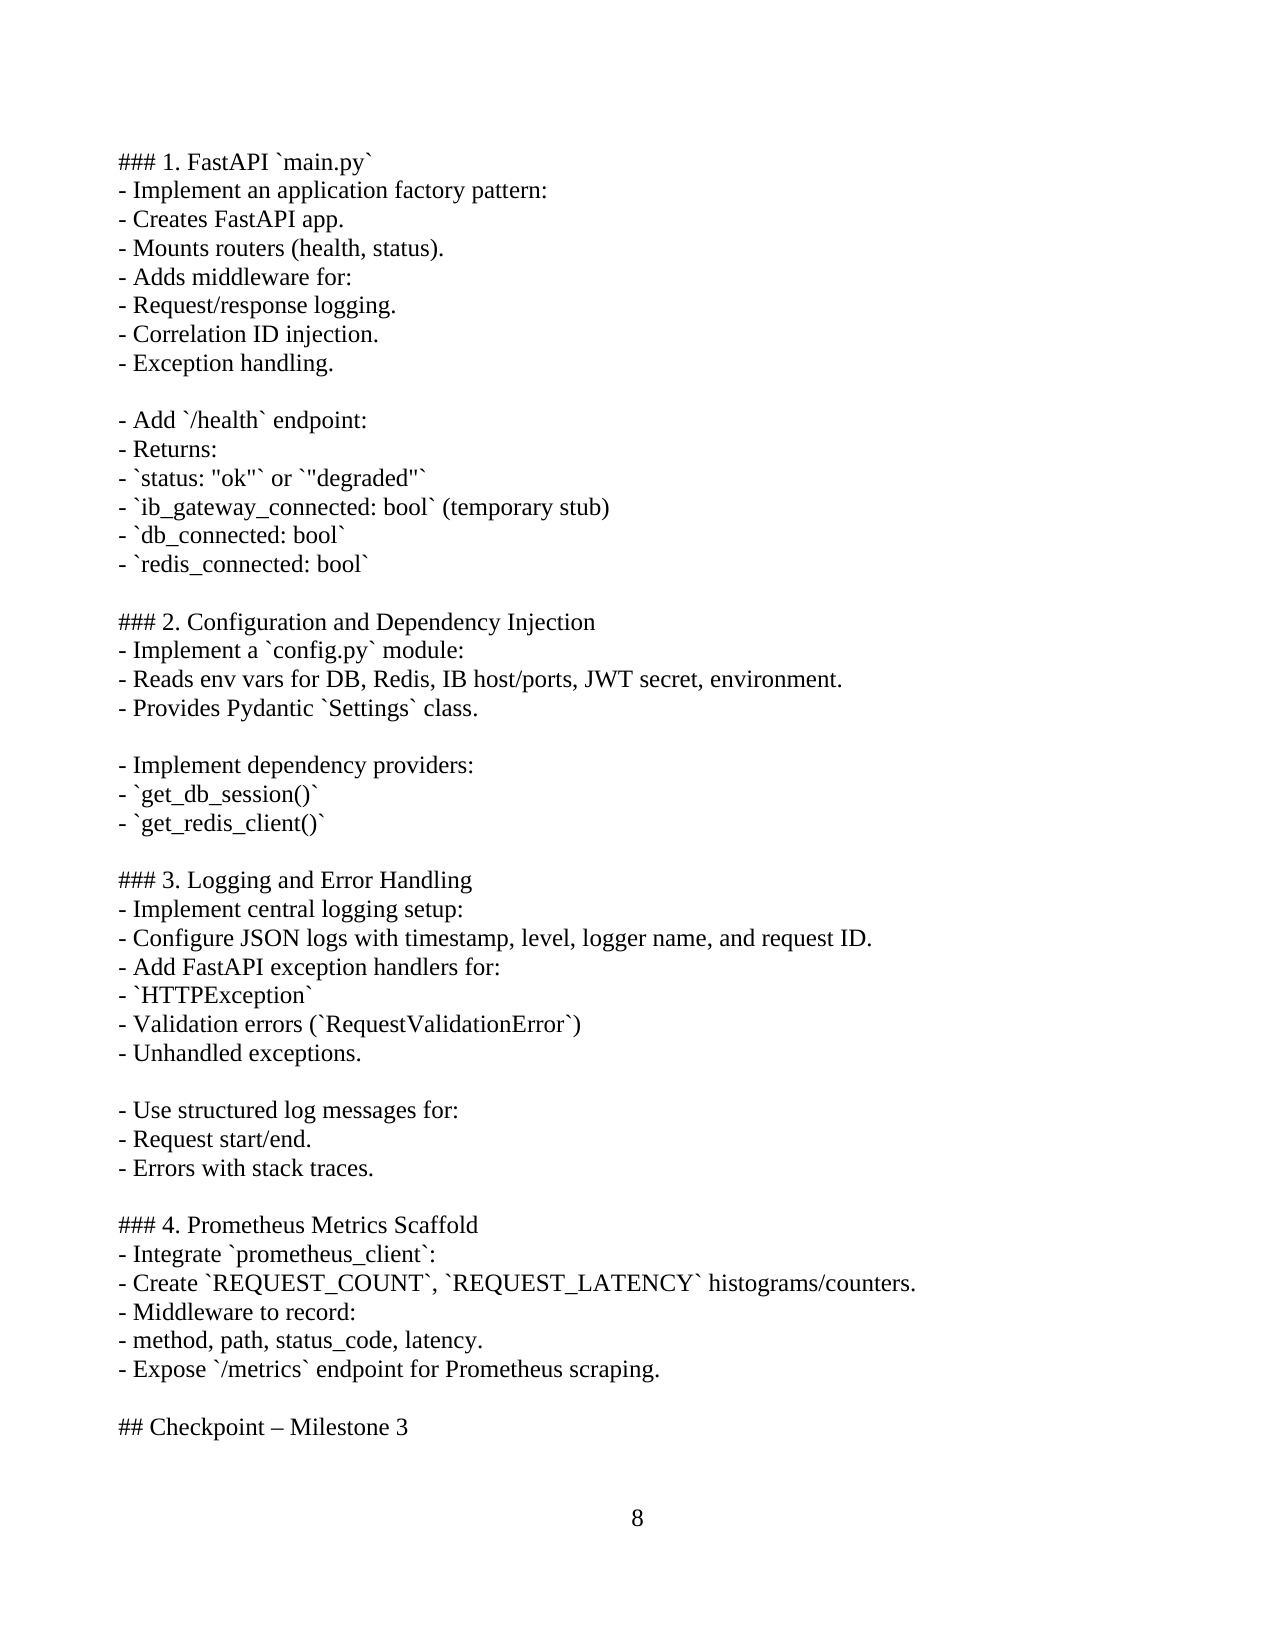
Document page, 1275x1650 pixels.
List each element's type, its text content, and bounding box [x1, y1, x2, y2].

text - `ib_gateway_connected: bool` (temporary stub) [118, 492, 1157, 521]
text - Reads env vars for DB, Redis, IB host/ports, JWT secret, environment. [118, 664, 1157, 693]
text ### 3. Logging and Error Handling [118, 866, 1157, 894]
text - Implement a `config.py` module: [118, 636, 1157, 664]
text - Errors with stack traces. [118, 1153, 1157, 1182]
text - Implement dependency providers: [118, 751, 1157, 779]
text - Add FastAPI exception handlers for: [118, 952, 1157, 981]
text - Middleware to record: [118, 1297, 1157, 1326]
text - Adds middleware for: [118, 262, 1157, 291]
text - Create `REQUEST_COUNT`, `REQUEST_LATENCY` histograms/counters. [118, 1268, 1157, 1297]
text - Provides Pydantic `Settings` class. [118, 693, 1157, 722]
text - Configure JSON logs with timestamp, level, logger name, and request ID. [118, 923, 1157, 952]
text ### 4. Prometheus Metrics Scaffold [118, 1211, 1157, 1239]
text - Creates FastAPI app. [118, 204, 1157, 233]
text - Use structured log messages for: [118, 1096, 1157, 1124]
text - Request start/end. [118, 1124, 1157, 1153]
text ## Checkpoint – Milestone 3 [118, 1412, 1157, 1441]
text - Validation errors (`RequestValidationError`) [118, 1009, 1157, 1038]
text - `get_db_session()` [118, 779, 1157, 808]
text ### 1. FastAPI `main.py` [118, 147, 1157, 176]
text - Expose `/metrics` endpoint for Prometheus scraping. [118, 1354, 1157, 1383]
text - Request/response logging. [118, 291, 1157, 319]
text - Unhandled exceptions. [118, 1038, 1157, 1067]
text - `redis_connected: bool` [118, 549, 1157, 578]
text - Implement an application factory pattern: [118, 176, 1157, 204]
text - method, path, status_code, latency. [118, 1326, 1157, 1354]
text ### 2. Configuration and Dependency Injection [118, 607, 1157, 636]
text - Exception handling. [118, 348, 1157, 377]
text - Mounts routers (health, status). [118, 233, 1157, 262]
text - `status: "ok"` or `"degraded"` [118, 463, 1157, 492]
text - Returns: [118, 434, 1157, 463]
text - Integrate `prometheus_client`: [118, 1239, 1157, 1268]
text - Implement central logging setup: [118, 894, 1157, 923]
text - Add `/health` endpoint: [118, 406, 1157, 434]
text - Correlation ID injection. [118, 319, 1157, 348]
text - `db_connected: bool` [118, 521, 1157, 549]
text - `HTTPException` [118, 981, 1157, 1009]
text - `get_redis_client()` [118, 808, 1157, 837]
